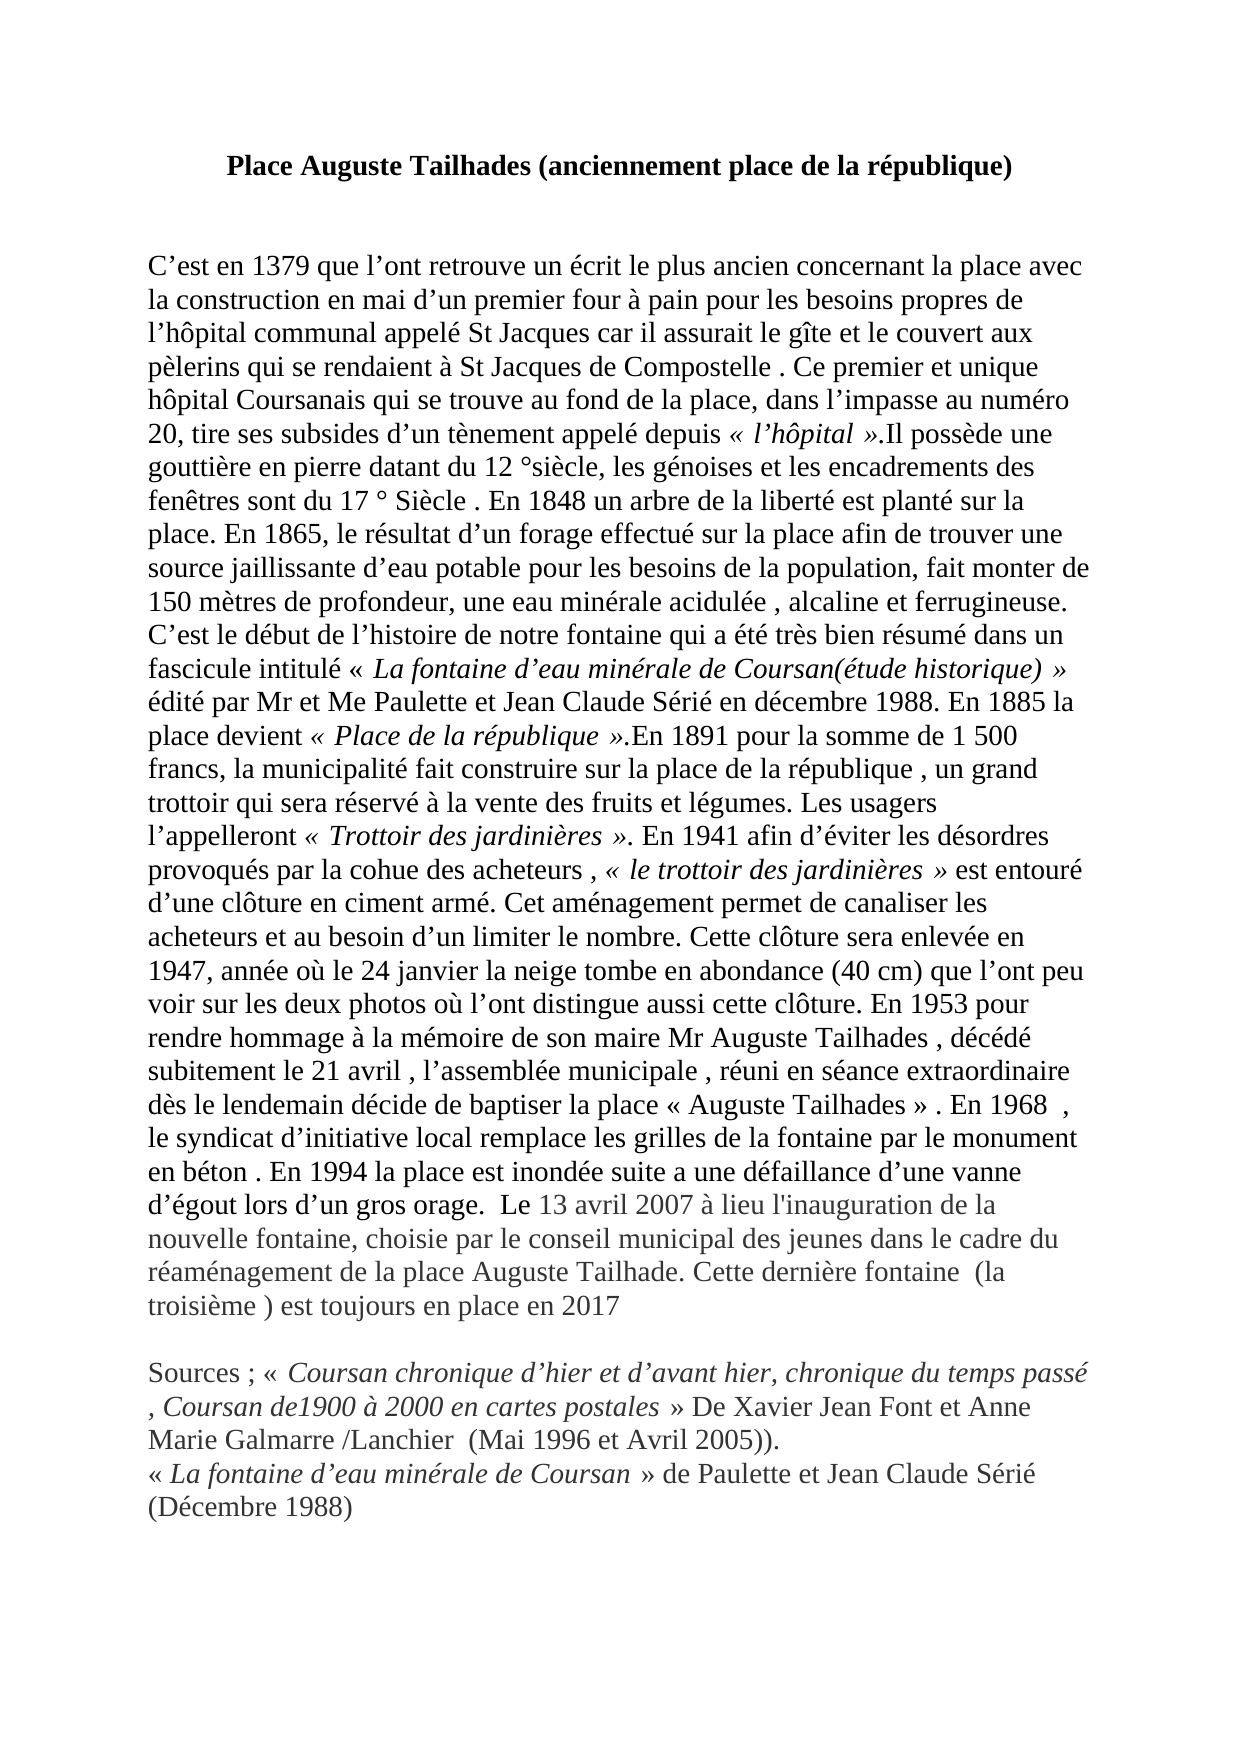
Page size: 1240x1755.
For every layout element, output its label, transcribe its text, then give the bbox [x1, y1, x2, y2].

text Place Auguste Tailhades (anciennement place de la république) [148, 148, 1092, 181]
text C’est en 1379 que l’ont retrouve un écrit le plus ancien concernant la place avec la construction en mai d’un premier four à pain pour les besoins propres de l’hôpital communal appelé St Jacques car il assurait le gîte et le couvert aux pèlerins qui se rendaient à St Jacques de Compostelle . Ce premier et unique hôpital Coursanais qui se trouve au fond de la place, dans l’impasse au numéro 20, tire ses subsides d’un tènement appelé depuis « l’hôpital ».Il possède une gouttière en pierre datant du 12 °siècle, les génoises et les encadrements des fenêtres sont du 17 ° Siècle . En 1848 un arbre de la liberté est planté sur la place. En 1865, le résultat d’un forage effectué sur la place afin de trouver une source jaillissante d’eau potable pour les besoins de la population, fait monter de 150 mètres de profondeur, une eau minérale acidulée , alcaline et ferrugineuse. C’est le début de l’histoire de notre fontaine qui a été très bien résumé dans un fascicule intitulé « La fontaine d’eau minérale de Coursan(étude historique) » édité par Mr et Me Paulette et Jean Claude Sérié en décembre 1988. En 1885 la place devient « Place de la république ».En 1891 pour la somme de 1 500 francs, la municipalité fait construire sur la place de la république , un grand trottoir qui sera réservé à la vente des fruits et légumes. Les usagers l’appelleront « Trottoir des jardinières ». En 1941 afin d’éviter les désordres provoqués par la cohue des acheteurs , « le trottoir des jardinières » est entouré d’une clôture en ciment armé. Cet aménagement permet de canaliser les acheteurs et au besoin d’un limiter le nombre. Cette clôture sera enlevée en 1947, année où le 24 janvier la neige tombe en abondance (40 cm) que l’ont peu voir sur les deux photos où l’ont distingue aussi cette clôture. En 1953 pour rendre hommage à la mémoire de son maire Mr Auguste Tailhades , décédé subitement le 21 avril , l’assemblée municipale , réuni en séance extraordinaire dès le lendemain décide de baptiser la place « Auguste Tailhades » . En 1968 , le syndicat d’initiative local remplace les grilles de la fontaine par le monument en béton . En 1994 la place est inondée suite a une défaillance d’une vanne d’égout lors d’un gros orage. Le 13 avril 2007 à lieu l'inauguration de la nouvelle fontaine, choisie par le conseil municipal des jeunes dans le cadre du réaménagement de la place Auguste Tailhade. Cette dernière fontaine (la troisième ) est toujours en place en 2017 [148, 248, 1092, 1322]
text Sources ; « Coursan chronique d’hier et d’avant hier, chronique du temps passé , Coursan de1900 à 2000 en cartes postales » De Xavier Jean Font et Anne Marie Galmarre /Lanchier (Mai 1996 et Avril 2005)). [148, 1355, 1092, 1456]
text « La fontaine d’eau minérale de Coursan » de Paulette et Jean Claude Sérié (Décembre 1988) [148, 1456, 1092, 1523]
